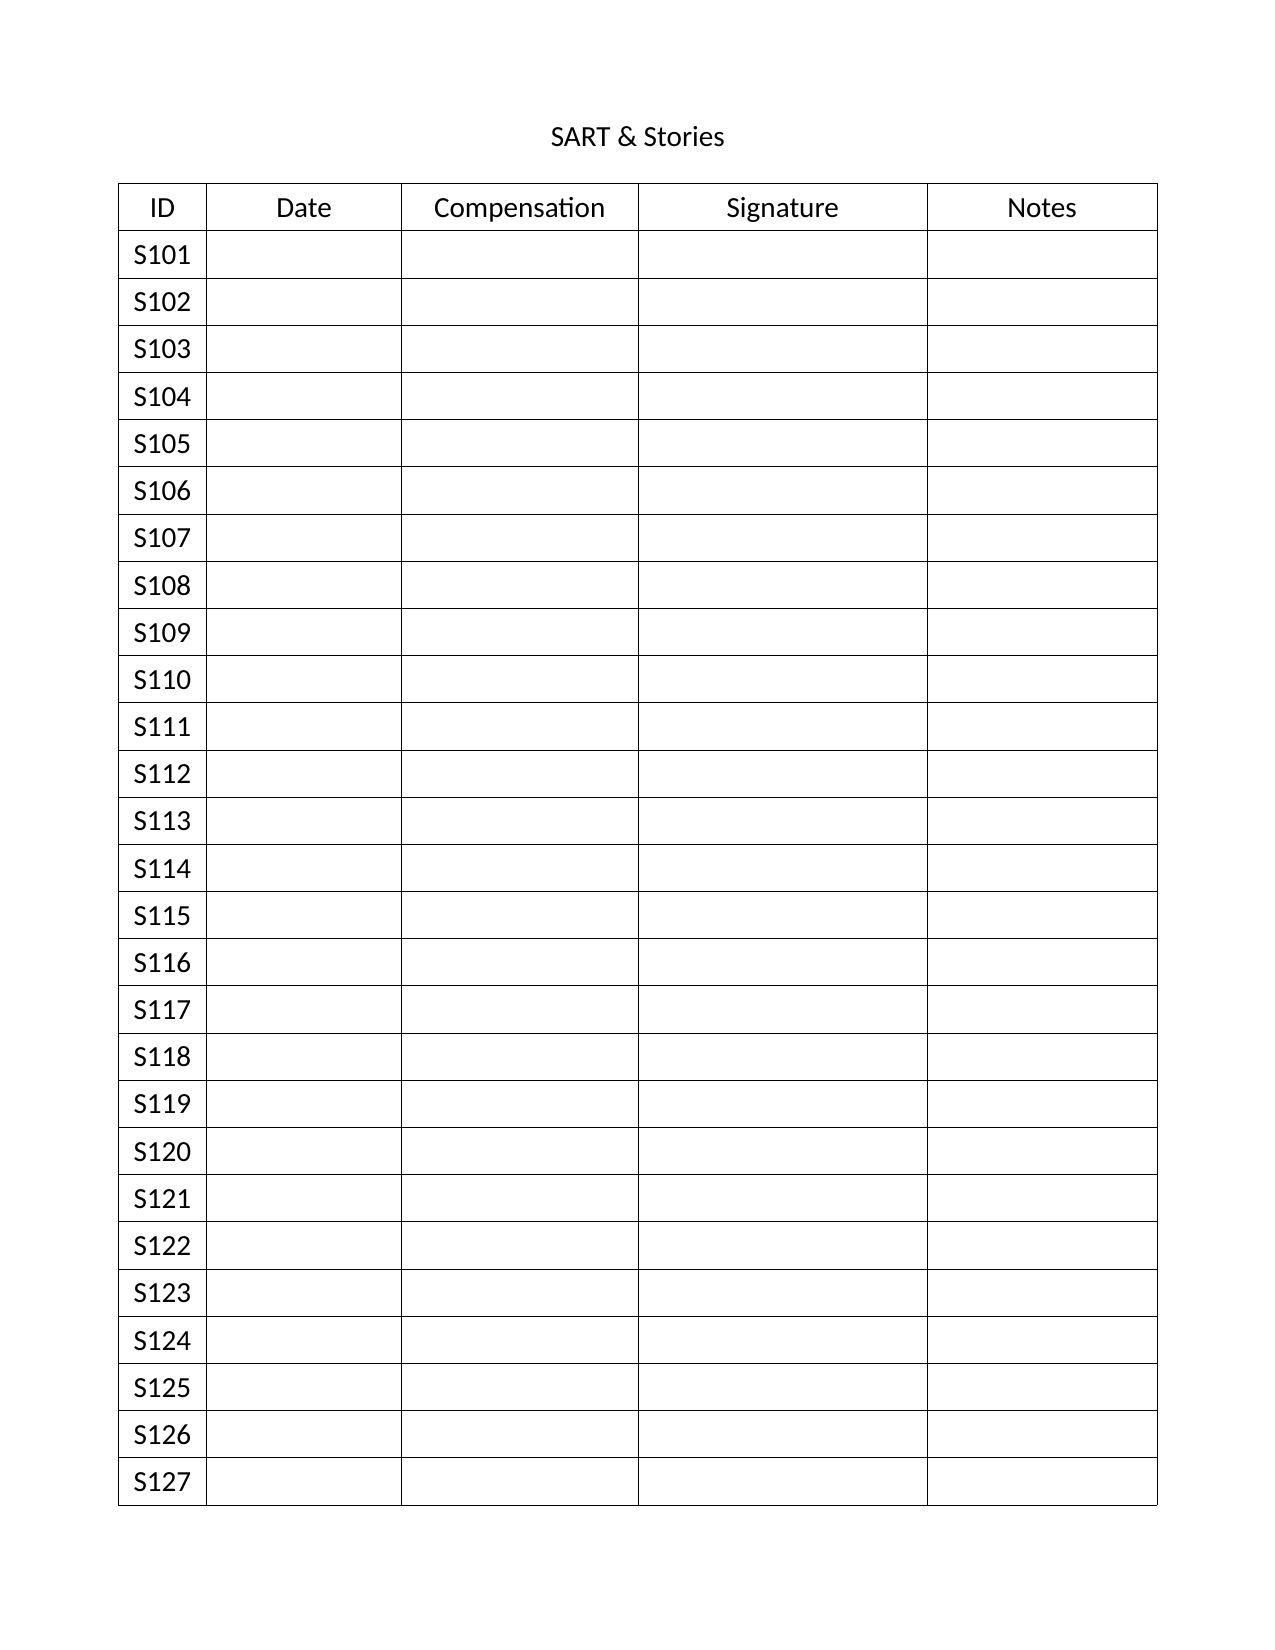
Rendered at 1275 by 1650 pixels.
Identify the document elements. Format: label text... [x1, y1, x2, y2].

table_cell [207, 1270, 401, 1316]
table_cell S122 [119, 1222, 206, 1268]
table_cell [207, 1175, 401, 1221]
table_cell [639, 1034, 927, 1080]
table_cell [639, 515, 927, 561]
table_cell S120 [119, 1128, 206, 1174]
table_cell [207, 1128, 401, 1174]
table_cell [639, 1222, 927, 1268]
table_cell S117 [119, 986, 206, 1033]
table_cell [639, 279, 927, 325]
table_cell S113 [119, 798, 206, 844]
table_cell [639, 1364, 927, 1410]
table_cell [402, 1411, 638, 1457]
table_cell [402, 939, 638, 985]
table_cell S104 [119, 373, 206, 419]
table_cell S127 [119, 1458, 206, 1504]
table_cell [207, 279, 401, 325]
table_cell [207, 609, 401, 655]
table_cell [207, 656, 401, 702]
table_header Signature [639, 184, 927, 230]
table_cell [207, 1364, 401, 1410]
table_cell [928, 1128, 1157, 1174]
table_cell [402, 609, 638, 655]
table_cell [207, 420, 401, 466]
table_cell [639, 1270, 927, 1316]
table_cell [402, 703, 638, 749]
table_cell [639, 939, 927, 985]
table_cell [402, 1364, 638, 1410]
table_cell S107 [119, 515, 206, 561]
table_cell [207, 845, 401, 891]
table_cell [639, 373, 927, 419]
table_cell [402, 1175, 638, 1221]
table_cell [402, 279, 638, 325]
table_cell [639, 703, 927, 749]
table_cell [207, 1317, 401, 1363]
table_cell [639, 1128, 927, 1174]
table_cell [928, 1364, 1157, 1410]
table_cell [928, 467, 1157, 513]
table_cell [207, 1034, 401, 1080]
table_cell [207, 515, 401, 561]
table_cell S108 [119, 562, 206, 608]
table_cell [207, 373, 401, 419]
table_cell [402, 467, 638, 513]
table_cell [402, 1317, 638, 1363]
table_cell [639, 326, 927, 372]
table_cell [402, 515, 638, 561]
table_cell [928, 562, 1157, 608]
table_cell S123 [119, 1270, 206, 1316]
table_cell [207, 986, 401, 1033]
table_cell [402, 892, 638, 938]
table_cell S114 [119, 845, 206, 891]
table_header Date [207, 184, 401, 230]
table_cell [639, 1081, 927, 1127]
table_cell S121 [119, 1175, 206, 1221]
table_cell [928, 845, 1157, 891]
table_cell [928, 892, 1157, 938]
table_cell S119 [119, 1081, 206, 1127]
table_cell [928, 1458, 1157, 1504]
table_cell [928, 986, 1157, 1033]
table_cell [639, 1317, 927, 1363]
table_cell [207, 1081, 401, 1127]
table_cell [207, 467, 401, 513]
table_cell [639, 1411, 927, 1457]
table_cell [402, 1222, 638, 1268]
table_cell S103 [119, 326, 206, 372]
table_cell [207, 1411, 401, 1457]
table_cell S126 [119, 1411, 206, 1457]
table_cell [402, 845, 638, 891]
table_cell [402, 1081, 638, 1127]
table_cell S101 [119, 231, 206, 278]
table_cell [639, 845, 927, 891]
table_cell [402, 751, 638, 797]
table_cell [928, 420, 1157, 466]
table_cell [402, 656, 638, 702]
table_cell [639, 798, 927, 844]
table_cell [639, 420, 927, 466]
table_cell [928, 373, 1157, 419]
table_cell [928, 609, 1157, 655]
table_cell [207, 892, 401, 938]
table_cell [928, 231, 1157, 278]
table_cell [928, 656, 1157, 702]
table_cell [402, 326, 638, 372]
table_cell [928, 515, 1157, 561]
table_cell [402, 798, 638, 844]
table_cell [207, 939, 401, 985]
table_cell [639, 1458, 927, 1504]
table_cell [402, 1128, 638, 1174]
table_cell [207, 1458, 401, 1504]
table_cell [402, 986, 638, 1033]
table_cell S125 [119, 1364, 206, 1410]
table_cell [928, 326, 1157, 372]
table_cell [928, 1411, 1157, 1457]
table_cell S105 [119, 420, 206, 466]
table_cell S111 [119, 703, 206, 749]
table_cell [402, 420, 638, 466]
table_cell [207, 231, 401, 278]
table_header ID [119, 184, 206, 230]
table_cell [639, 609, 927, 655]
table_cell [928, 798, 1157, 844]
table_cell [207, 751, 401, 797]
table_cell [928, 1081, 1157, 1127]
table_cell [639, 562, 927, 608]
table_cell [639, 231, 927, 278]
table_cell [402, 231, 638, 278]
table_cell [928, 1317, 1157, 1363]
table_cell [402, 1034, 638, 1080]
table_cell [639, 467, 927, 513]
table_cell [639, 1175, 927, 1221]
table_header Compensation [402, 184, 638, 230]
table_header Notes [928, 184, 1157, 230]
table_cell [207, 798, 401, 844]
table_cell [207, 703, 401, 749]
table_cell [402, 562, 638, 608]
table_cell S102 [119, 279, 206, 325]
table_cell [207, 326, 401, 372]
table_cell S118 [119, 1034, 206, 1080]
table_cell [207, 1222, 401, 1268]
table_cell S116 [119, 939, 206, 985]
table_cell [207, 562, 401, 608]
table_cell [402, 1270, 638, 1316]
table_cell [928, 1034, 1157, 1080]
table_cell [928, 1270, 1157, 1316]
table_cell [928, 703, 1157, 749]
table_cell [402, 1458, 638, 1504]
table_cell [639, 892, 927, 938]
table_cell [639, 986, 927, 1033]
table_cell S106 [119, 467, 206, 513]
table_cell [639, 656, 927, 702]
table_cell [928, 751, 1157, 797]
table_cell S124 [119, 1317, 206, 1363]
table_cell [928, 279, 1157, 325]
table_cell [639, 751, 927, 797]
table_cell [402, 373, 638, 419]
table_cell S110 [119, 656, 206, 702]
table_cell S115 [119, 892, 206, 938]
table_cell [928, 1222, 1157, 1268]
table_cell [928, 939, 1157, 985]
table_cell [928, 1175, 1157, 1221]
table_cell S112 [119, 751, 206, 797]
table_cell S109 [119, 609, 206, 655]
